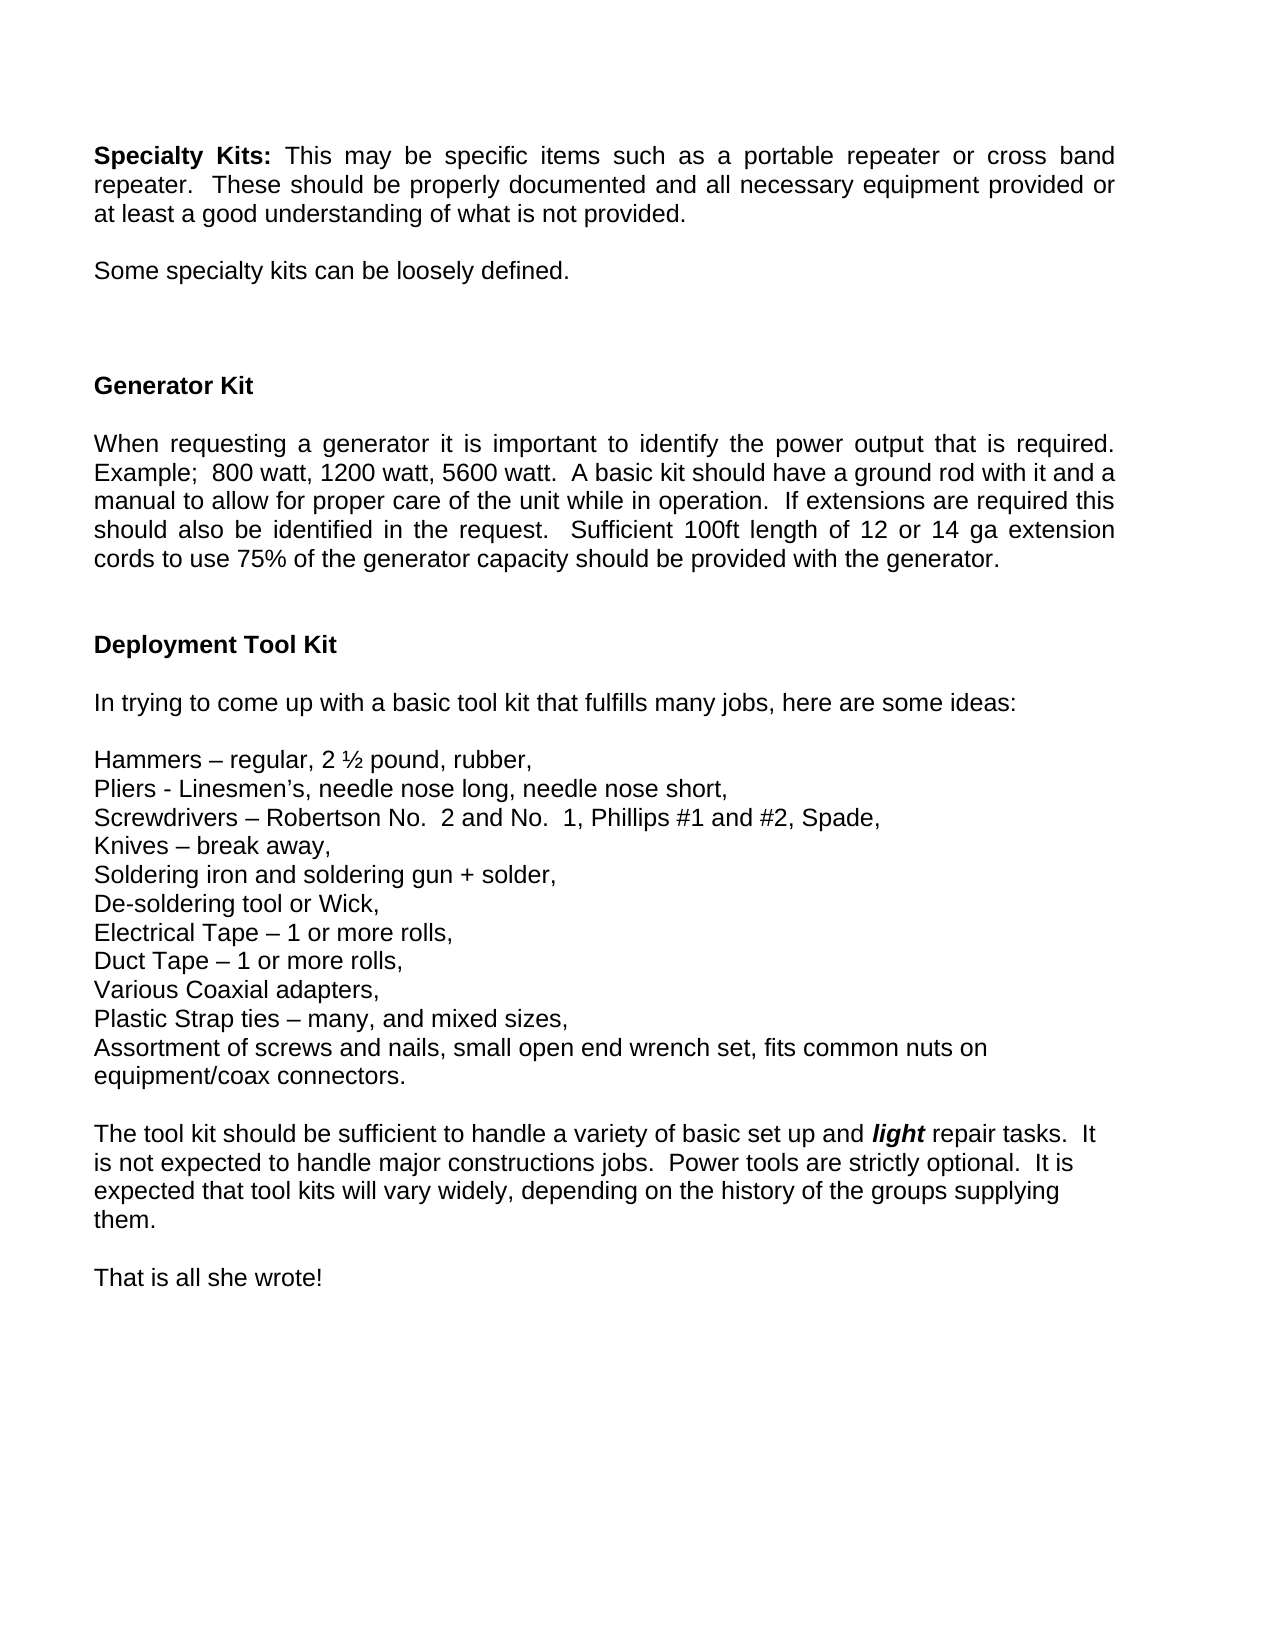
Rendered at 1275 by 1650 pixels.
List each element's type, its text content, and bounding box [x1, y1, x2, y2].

text Soldering iron and soldering gun + solder, [94, 860, 1117, 889]
text In trying to come up with a basic tool kit that fulfills many jobs, here are some ideas: [94, 687, 1117, 716]
text Pliers - Linesmen’s, needle nose long, needle nose short, [94, 774, 1117, 802]
text Plastic Strap ties – many, and mixed sizes, [94, 1004, 1117, 1032]
text Some specialty kits can be loosely defined. [94, 256, 1117, 285]
text Hammers – regular, 2 ½ pound, rubber, [94, 745, 1117, 774]
text Assortment of screws and nails, small open end wrench set, fits common nuts on equipment/coax connectors. [94, 1032, 1117, 1090]
text Screwdrivers – Robertson No. 2 and No. 1, Phillips #1 and #2, Spade, [94, 802, 1117, 831]
text De-soldering tool or Wick, [94, 889, 1117, 917]
text That is all she wrote! [94, 1262, 1117, 1291]
text Duct Tape – 1 or more rolls, [94, 946, 1117, 975]
text The tool kit should be sufficient to handle a variety of basic set up and light repair tasks. It is not expected to handle major constructions jobs. Power tools are strictly optional. It is expected that tool kits will vary widely, depending on the history of the groups supplying them. [94, 1119, 1117, 1234]
text Deployment Tool Kit [94, 630, 1117, 659]
text Various Coaxial adapters, [94, 975, 1117, 1004]
text When requesting a generator it is important to identify the power output that is required. Example; 800 watt, 1200 watt, 5600 watt. A basic kit should have a ground rod with it and a manual to allow for proper care of the unit while in operation. If extensions are required this should also be identified in the request. Sufficient 100ft length of 12 or 14 ga extension cords to use 75% of the generator capacity should be provided with the generator. [94, 429, 1117, 572]
text Knives – break away, [94, 831, 1117, 860]
text Specialty Kits: This may be specific items such as a portable repeater or cross band repeater. These should be properly documented and all necessary equipment provided or at least a good understanding of what is not provided. [94, 141, 1117, 227]
text Generator Kit [94, 371, 1117, 400]
text Electrical Tape – 1 or more rolls, [94, 917, 1117, 946]
